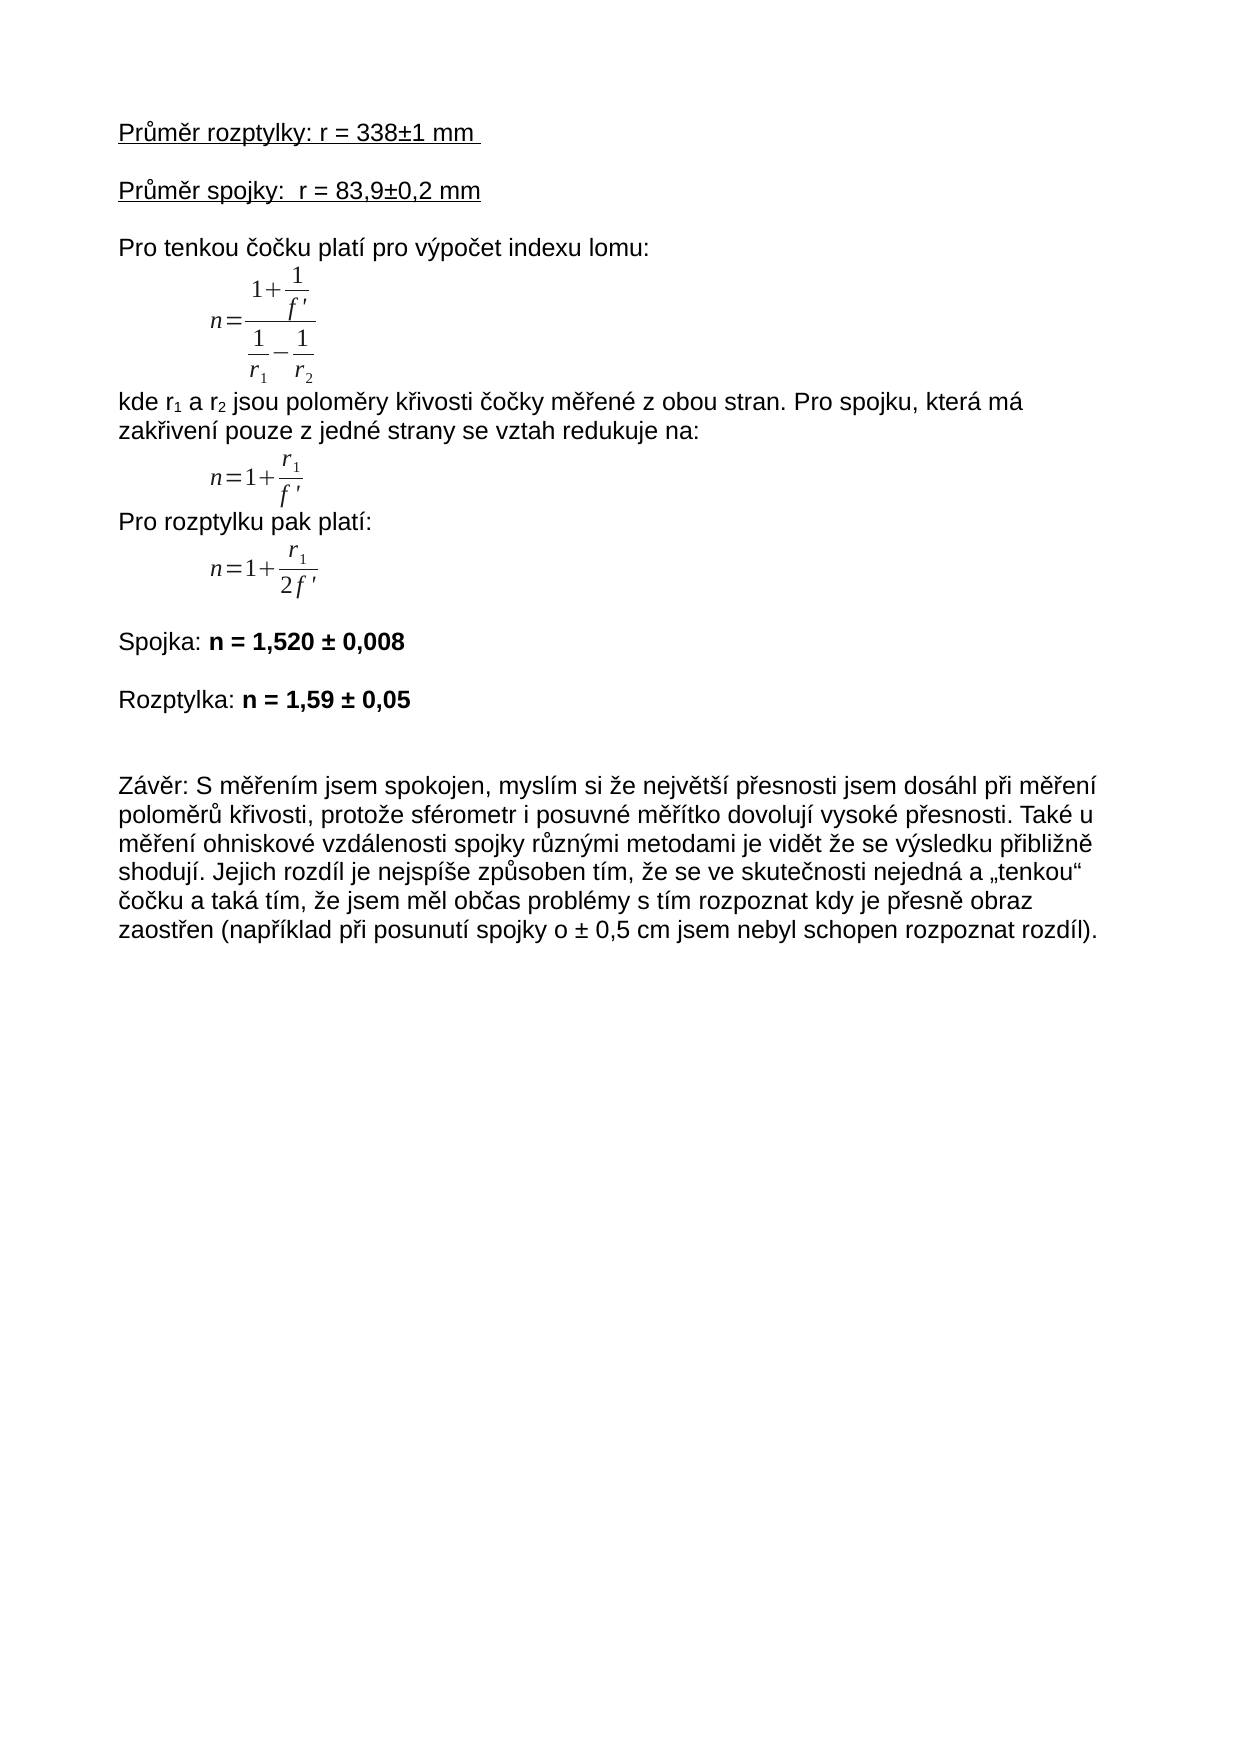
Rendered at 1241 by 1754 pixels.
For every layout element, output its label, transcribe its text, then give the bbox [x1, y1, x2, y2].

text Průměr spojky: r = 83,9±0,2 mm [118, 176, 1122, 204]
text Průměr rozptylky: r = 338±1 mm [118, 118, 1122, 147]
text Pro rozptylku pak platí: [118, 507, 1122, 536]
text Závěr: S měřením jsem spokojen, myslím si že největší přesnosti jsem dosáhl při měření poloměrů křivosti, protože sférometr i posuvné měřítko dovolují vysoké přesnosti. Také u měření ohniskové vzdálenosti spojky různými metodami je vidět že se výsledku přibližně shodují. Jejich rozdíl je nejspíše způsoben tím, že se ve skutečnosti nejedná a „tenkou“ čočku a taká tím, že jsem měl občas problémy s tím rozpoznat kdy je přesně obraz zaostřen (například při posunutí spojky o ± 0,5 cm jsem nebyl schopen rozpoznat rozdíl). [118, 771, 1122, 943]
text Rozptylka: n = 1,59 ± 0,05 [118, 685, 1122, 713]
text Pro tenkou čočku platí pro výpočet indexu lomu: [118, 233, 1122, 262]
text kde r1 a r2 jsou poloměry křivosti čočky měřené z obou stran. Pro spojku, která má zakřivení pouze z jedné strany se vztah redukuje na: [118, 387, 1122, 444]
text Spojka: n = 1,520 ± 0,008 [118, 627, 1122, 656]
